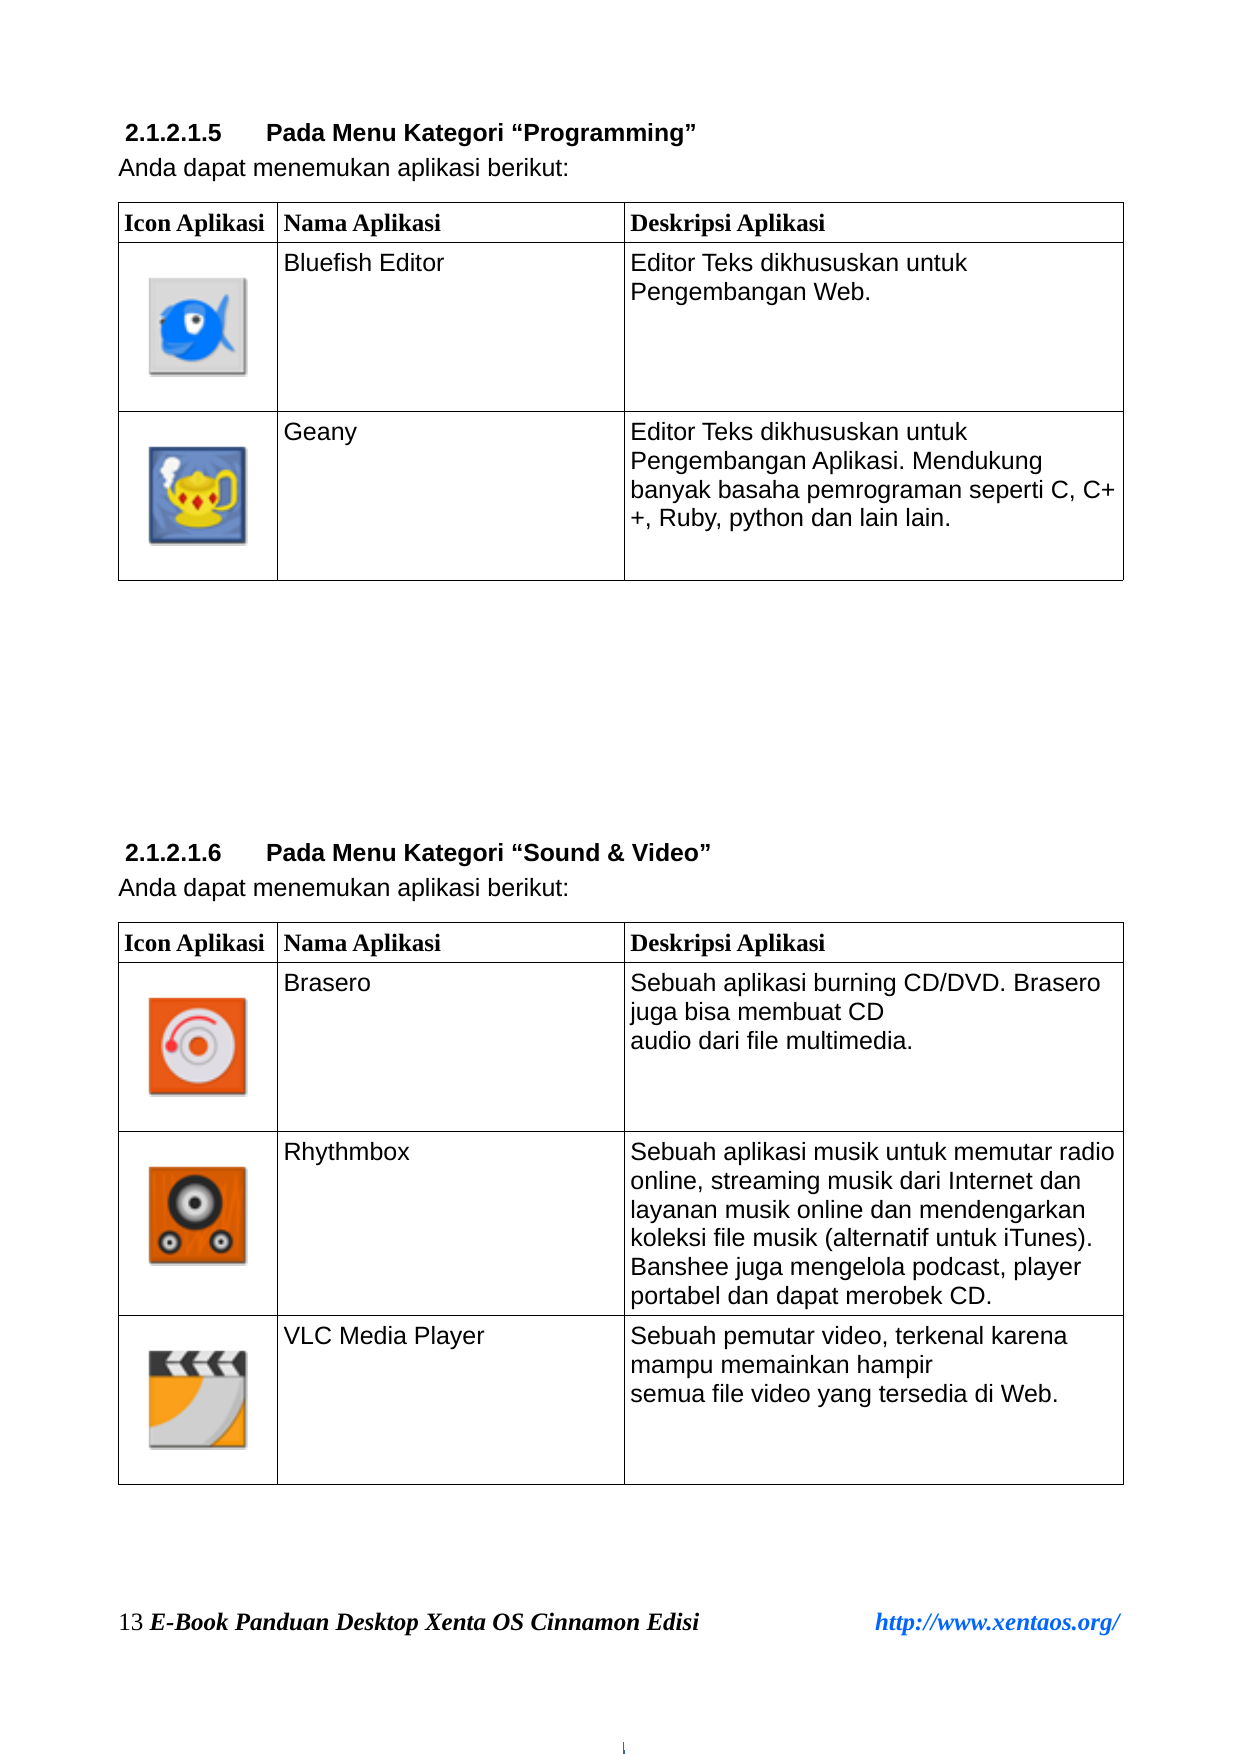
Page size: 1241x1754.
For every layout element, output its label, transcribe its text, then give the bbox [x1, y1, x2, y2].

table_cell [119, 243, 277, 411]
text Anda dapat menemukan aplikasi berikut: [118, 153, 1122, 182]
table_cell Sebuah aplikasi burning CD/DVD. Brasero juga bisa membuat CD audio dari file multimedia. [625, 963, 1123, 1131]
table_cell Editor Teks dikhususkan untuk Pengembangan Web. [625, 243, 1123, 411]
table_header Nama Aplikasi [278, 923, 624, 962]
table_header Icon Aplikasi [119, 203, 277, 242]
table_cell Editor Teks dikhususkan untuk Pengembangan Aplikasi. Mendukung banyak basaha pemrograman seperti C, C++, Ruby, python dan lain lain. [625, 412, 1123, 580]
table_cell [119, 1316, 277, 1484]
subtitle Pada Menu Kategori “Sound & Video” [118, 838, 1122, 867]
table_cell Sebuah aplikasi musik untuk memutar radio online, streaming musik dari Internet dan layanan musik online dan mendengarkan koleksi file musik (alternatif untuk iTunes). Banshee juga mengelola podcast, player portabel dan dapat merobek CD. [625, 1132, 1123, 1315]
subtitle Pada Menu Kategori “Programming” [118, 118, 1122, 147]
table_cell [119, 963, 277, 1131]
picture [147, 1349, 248, 1450]
table_cell [119, 1132, 277, 1315]
table_header Deskripsi Aplikasi [625, 203, 1123, 242]
picture [147, 996, 248, 1097]
table_cell [119, 412, 277, 580]
picture [147, 445, 248, 546]
table_cell VLC Media Player [278, 1316, 624, 1484]
picture [147, 1165, 248, 1266]
table_header Deskripsi Aplikasi [625, 923, 1123, 962]
table_cell Geany [278, 412, 624, 580]
text Anda dapat menemukan aplikasi berikut: [118, 873, 1122, 902]
table_cell Brasero [278, 963, 624, 1131]
table_header Icon Aplikasi [119, 923, 277, 962]
picture [147, 276, 248, 377]
table_cell Sebuah pemutar video, terkenal karena mampu memainkan hampir semua file video yang tersedia di Web. [625, 1316, 1123, 1484]
table_cell Bluefish Editor [278, 243, 624, 411]
table_cell Rhythmbox [278, 1132, 624, 1315]
table_header Nama Aplikasi [278, 203, 624, 242]
